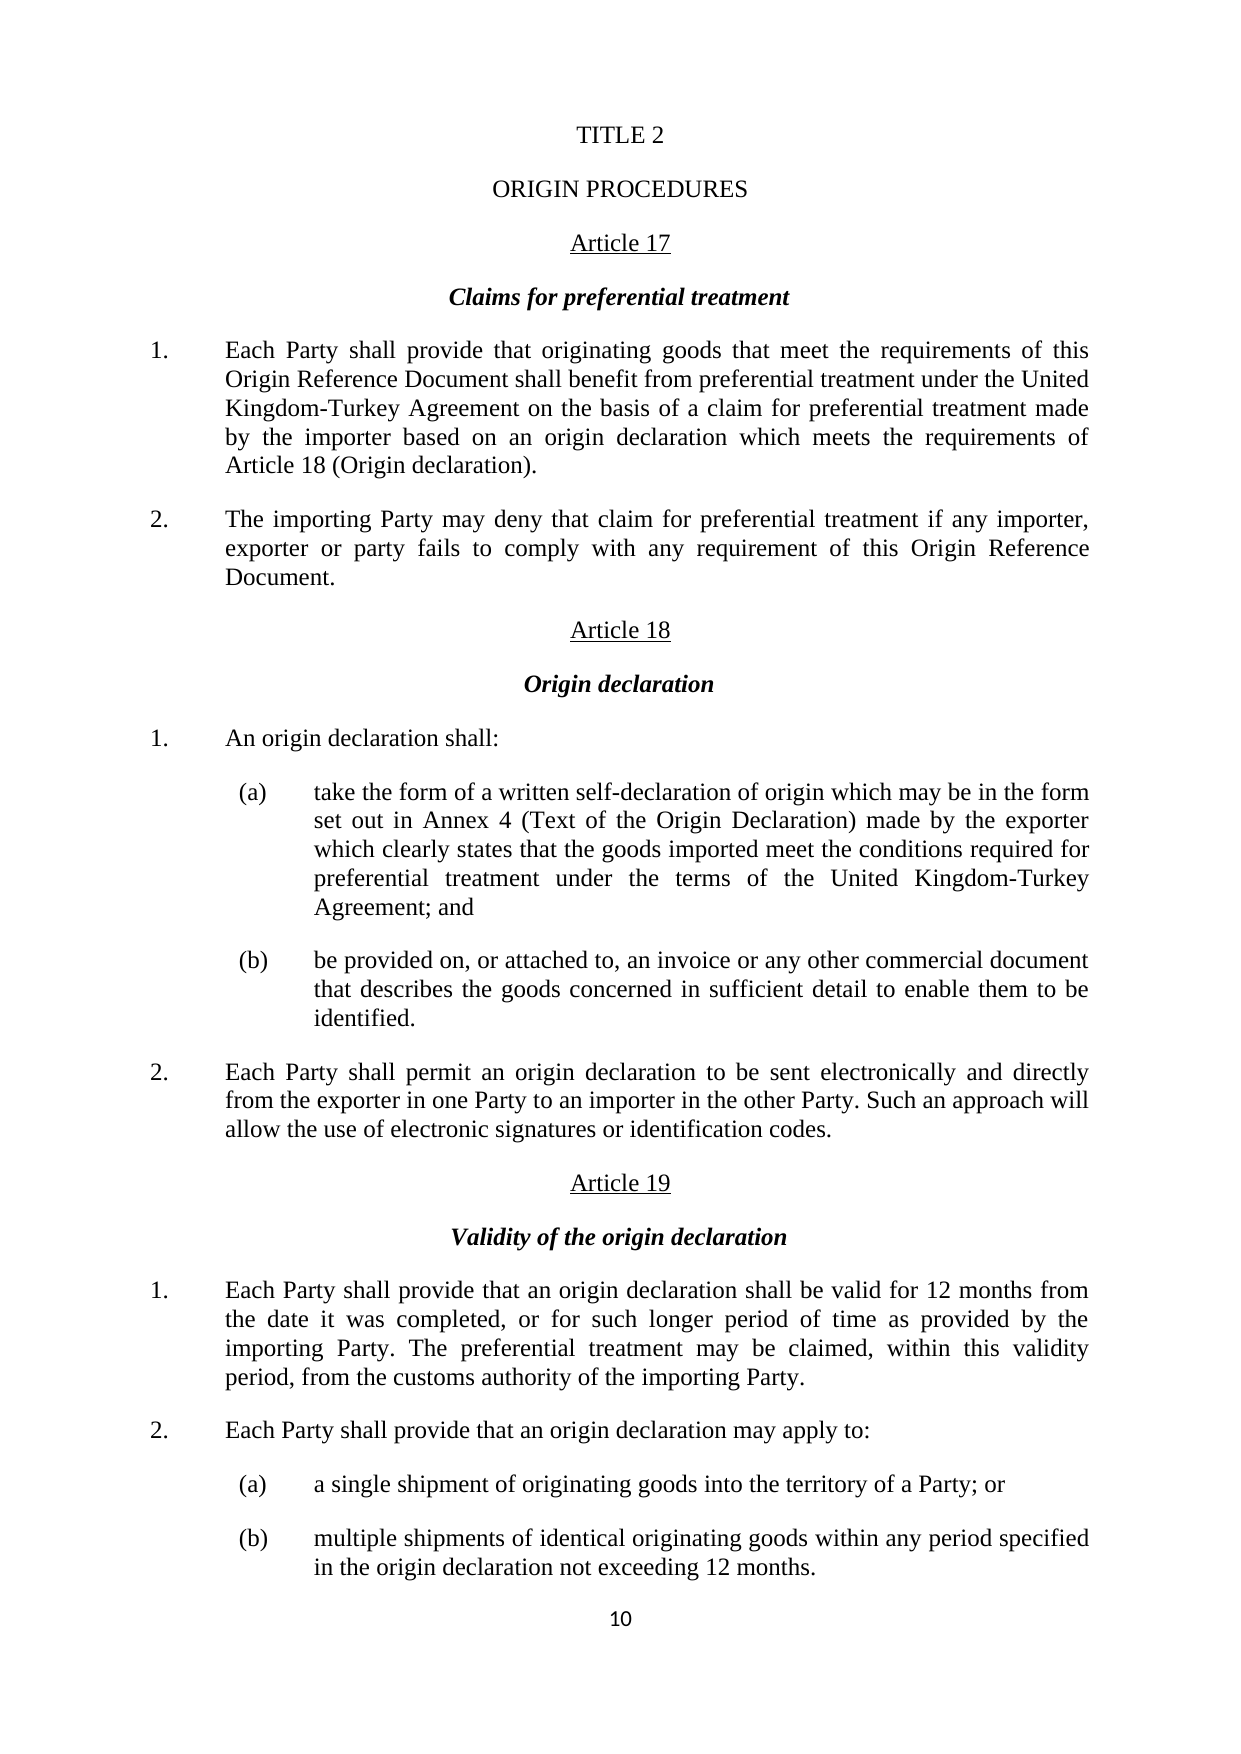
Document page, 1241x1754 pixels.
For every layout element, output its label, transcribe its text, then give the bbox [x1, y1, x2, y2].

list a single shipment of originating goods into the territory of a Party; or [239, 1469, 1090, 1498]
text Article 17 [150, 228, 1090, 257]
text 2. Each Party shall provide that an origin declaration may apply to: [150, 1416, 1090, 1444]
text 1. Each Party shall provide that originating goods that meet the requirements of this Origin Reference Document shall benefit from preferential treatment under the United Kingdom-Turkey Agreement on the basis of a claim for preferential treatment made by the importer based on an origin declaration which meets the requirements of Article 18 (Origin declaration). [150, 336, 1090, 479]
text Article 19 [150, 1168, 1090, 1197]
text Article 18 [150, 616, 1090, 644]
list be provided on, or attached to, an invoice or any other commercial document that describes the goods concerned in sufficient detail to enable them to be identified. [239, 946, 1090, 1032]
text Claims for preferential treatment [150, 282, 1090, 311]
text ORIGIN PROCEDURES [150, 174, 1090, 203]
text TITLE 2 [150, 121, 1090, 149]
text 1. Each Party shall provide that an origin declaration shall be valid for 12 months from the date it was completed, or for such longer period of time as provided by the importing Party. The preferential treatment may be claimed, within this validity period, from the customs authority of the importing Party. [150, 1276, 1090, 1391]
text Validity of the origin declaration [150, 1222, 1090, 1251]
text 1. An origin declaration shall: [150, 723, 1090, 752]
list take the form of a written self-declaration of origin which may be in the form set out in Annex 4 (Text of the Origin Declaration) made by the exporter which clearly states that the goods imported meet the conditions required for preferential treatment under the terms of the United Kingdom-Turkey Agreement; and [239, 777, 1090, 921]
text 2. The importing Party may deny that claim for preferential treatment if any importer, exporter or party fails to comply with any requirement of this Origin Reference Document. [150, 504, 1090, 591]
text Origin declaration [150, 669, 1090, 698]
text 2. Each Party shall permit an origin declaration to be sent electronically and directly from the exporter in one Party to an importer in the other Party. Such an approach will allow the use of electronic signatures or identification codes. [150, 1057, 1090, 1143]
list multiple shipments of identical originating goods within any period specified in the origin declaration not exceeding 12 months. [239, 1523, 1090, 1581]
